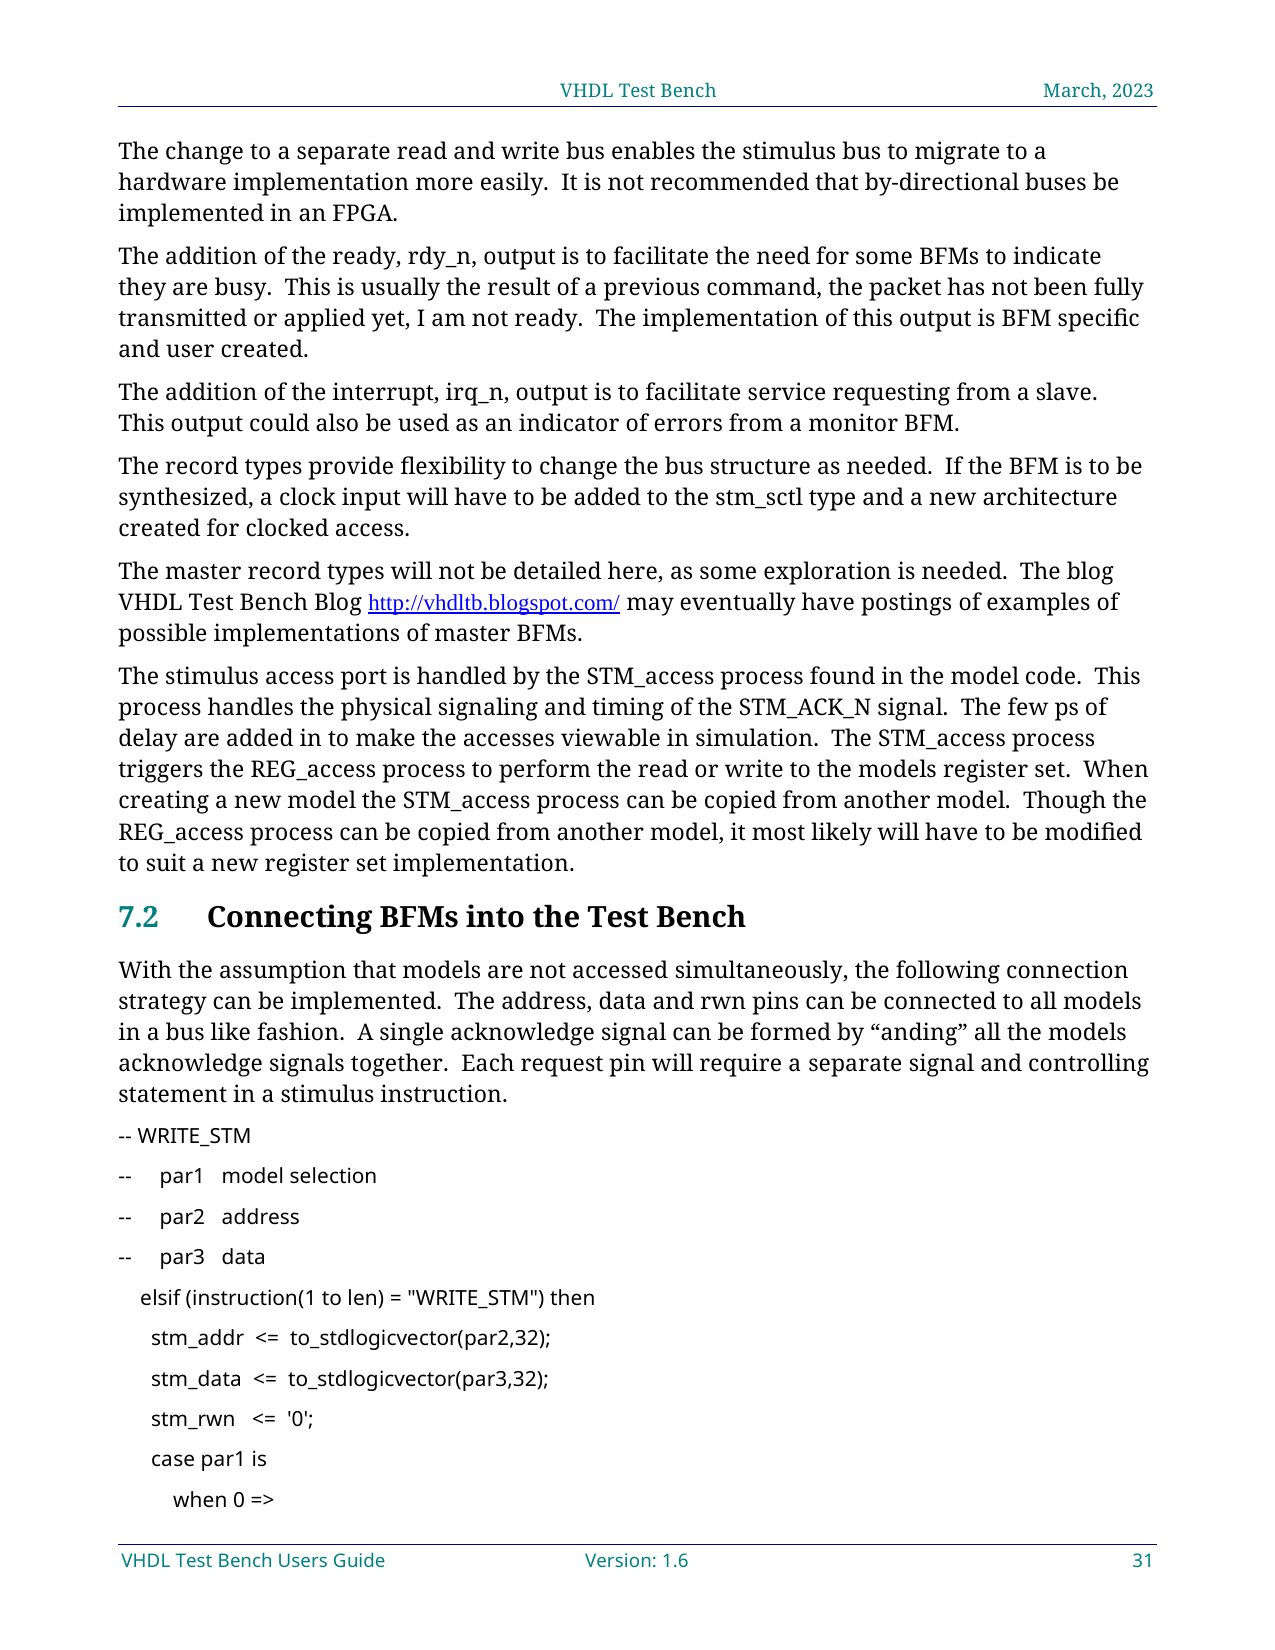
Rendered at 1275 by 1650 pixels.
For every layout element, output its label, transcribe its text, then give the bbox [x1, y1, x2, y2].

text stm_addr <= to_stdlogicvector(par2,32); [118, 1323, 1157, 1352]
text elsif (instruction(1 to len) = "WRITE_STM") then [118, 1283, 1157, 1311]
text -- par1 model selection [118, 1161, 1157, 1190]
text case par1 is [118, 1444, 1157, 1473]
text -- par2 address [118, 1202, 1157, 1230]
text stm_rwn <= '0'; [118, 1404, 1157, 1432]
text The master record types will not be detailed here, as some exploration is needed. The blog VHDL Test Bench Blog http://vhdltb.blogspot.com/ may eventually have postings of examples of possible implementations of master BFMs. [118, 555, 1157, 648]
text -- WRITE_STM [118, 1121, 1157, 1149]
text stm_data <= to_stdlogicvector(par3,32); [118, 1363, 1157, 1392]
subtitle Connecting BFMs into the Test Bench [118, 896, 1157, 936]
text -- par3 data [118, 1242, 1157, 1271]
text The stimulus access port is handled by the STM_access process found in the model code. This process handles the physical signaling and timing of the STM_ACK_N signal. The few ps of delay are added in to make the accesses viewable in simulation. The STM_access process triggers the REG_access process to perform the read or write to the models register set. When creating a new model the STM_access process can be copied from another model. Though the REG_access process can be copied from another model, it most likely will have to be modified to suit a new register set implementation. [118, 660, 1157, 878]
text when 0 => [118, 1485, 1157, 1513]
text With the assumption that models are not accessed simultaneously, the following connection strategy can be implemented. The address, data and rwn pins can be connected to all models in a bus like fashion. A single acknowledge signal can be formed by “anding” all the models acknowledge signals together. Each request pin will require a separate signal and controlling statement in a stimulus instruction. [118, 954, 1157, 1109]
text The addition of the interrupt, irq_n, output is to facilitate service requesting from a slave. This output could also be used as an indicator of errors from a monitor BFM. [118, 376, 1157, 438]
text The change to a separate read and write bus enables the stimulus bus to migrate to a hardware implementation more easily. It is not recommended that by-directional buses be implemented in an FPGA. [118, 135, 1157, 228]
text The record types provide flexibility to change the bus structure as needed. If the BFM is to be synthesized, a clock input will have to be added to the stm_sctl type and a new architecture created for clocked access. [118, 450, 1157, 543]
text The addition of the ready, rdy_n, output is to facilitate the need for some BFMs to indicate they are busy. This is usually the result of a previous command, the packet has not been fully transmitted or applied yet, I am not ready. The implementation of this output is BFM specific and user created. [118, 240, 1157, 364]
